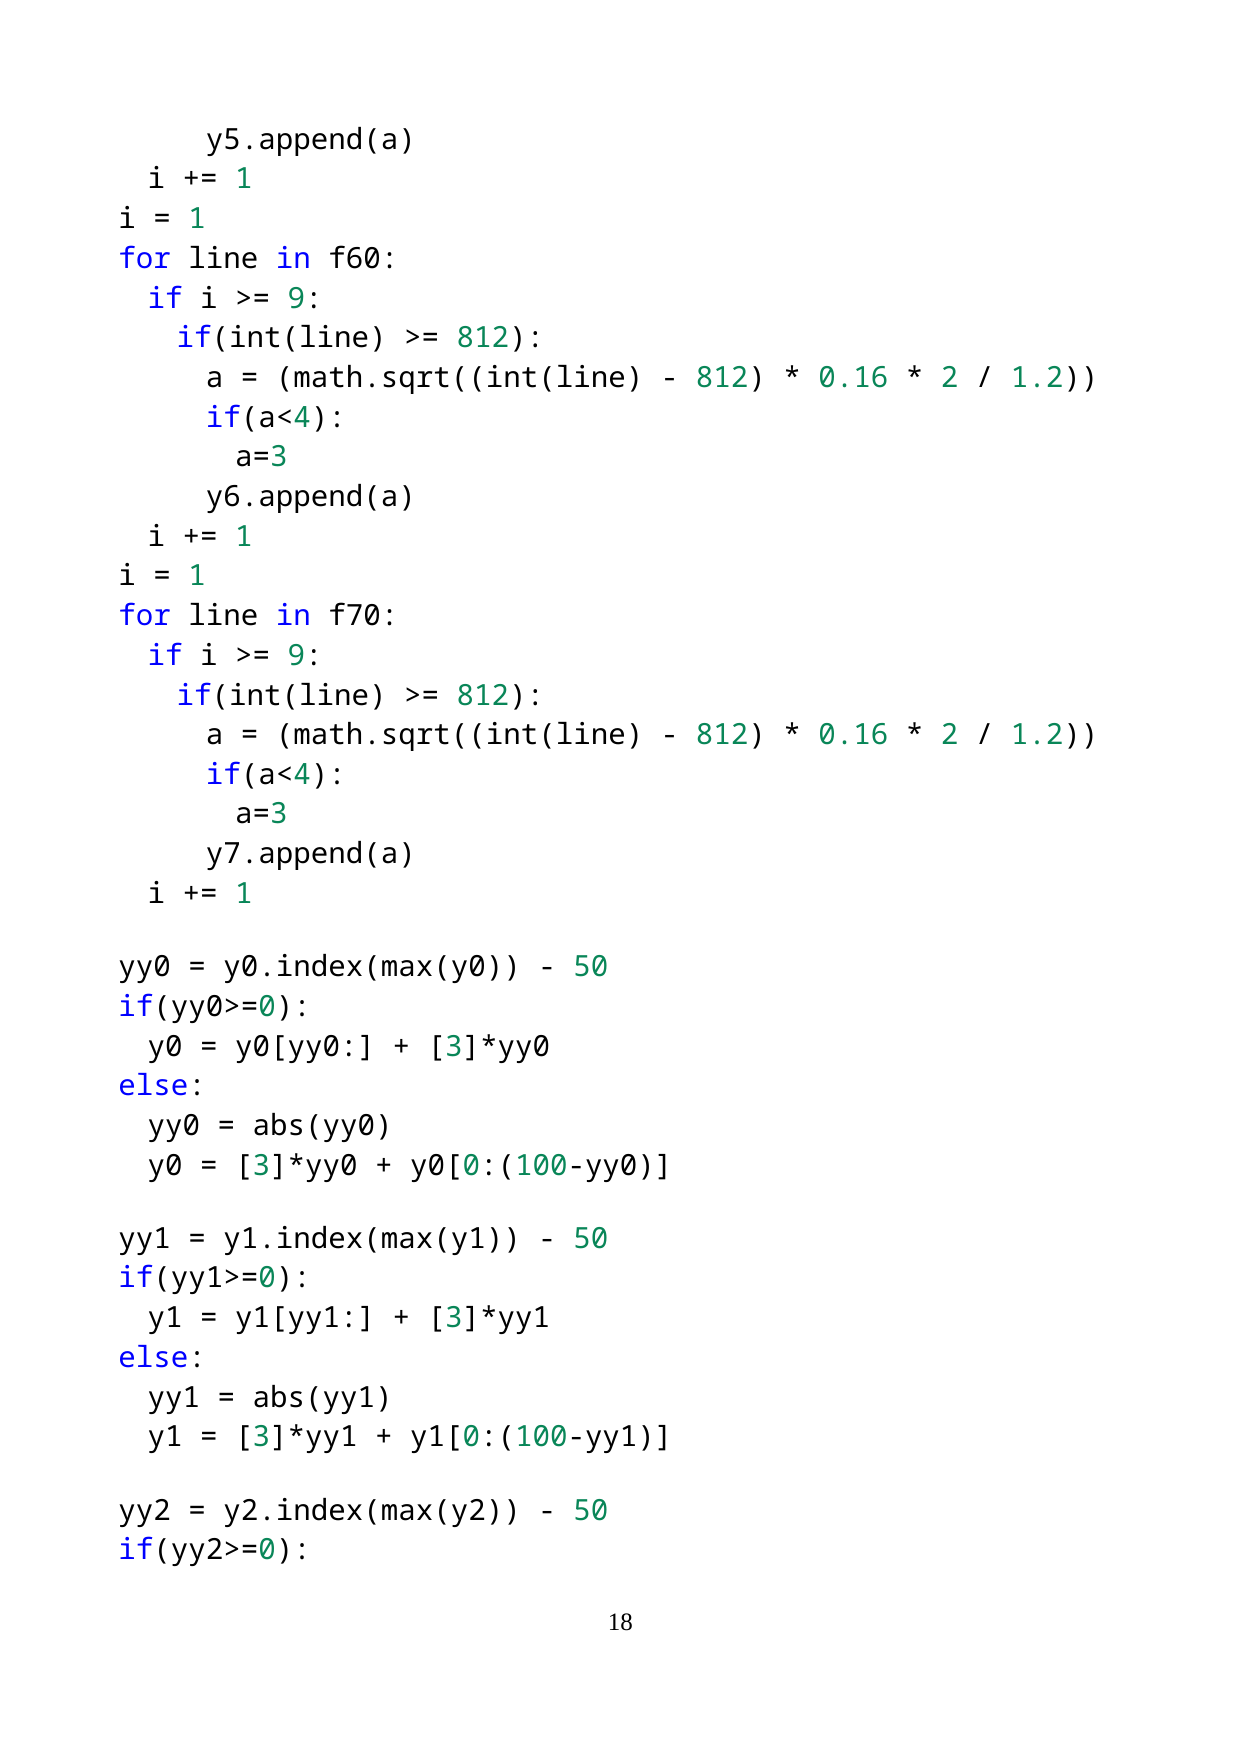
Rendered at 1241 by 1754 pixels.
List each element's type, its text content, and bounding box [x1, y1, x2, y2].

text if(int(line) >= 812): [118, 317, 1122, 356]
text else: [118, 1064, 1122, 1104]
text if(a<4): [118, 753, 1122, 793]
text if(yy1>=0): [118, 1257, 1122, 1296]
text a = (math.sqrt((int(line) - 812) * 0.16 * 2 / 1.2)) [118, 356, 1122, 396]
text i += 1 [118, 872, 1122, 912]
text if(yy2>=0): [118, 1528, 1122, 1568]
text y1 = y1[yy1:] + [3]*yy1 [118, 1296, 1122, 1336]
text i = 1 [118, 555, 1122, 594]
text else: [118, 1336, 1122, 1376]
text if(yy0>=0): [118, 985, 1122, 1025]
text if(a<4): [118, 396, 1122, 436]
text y5.append(a) [118, 118, 1122, 158]
text y0 = y0[yy0:] + [3]*yy0 [118, 1025, 1122, 1064]
text a=3 [118, 793, 1122, 832]
text for line in f70: [118, 594, 1122, 634]
text y7.append(a) [118, 832, 1122, 872]
text yy2 = y2.index(max(y2)) - 50 [118, 1489, 1122, 1528]
text yy0 = y0.index(max(y0)) - 50 [118, 945, 1122, 985]
text if i >= 9: [118, 277, 1122, 317]
text i += 1 [118, 515, 1122, 555]
text if i >= 9: [118, 634, 1122, 674]
text yy1 = y1.index(max(y1)) - 50 [118, 1217, 1122, 1257]
text if(int(line) >= 812): [118, 674, 1122, 713]
text y6.append(a) [118, 475, 1122, 515]
text i += 1 [118, 158, 1122, 197]
text y1 = [3]*yy1 + y1[0:(100-yy1)] [118, 1416, 1122, 1455]
text i = 1 [118, 197, 1122, 237]
text yy1 = abs(yy1) [118, 1376, 1122, 1416]
text a=3 [118, 436, 1122, 475]
text for line in f60: [118, 237, 1122, 277]
text yy0 = abs(yy0) [118, 1104, 1122, 1144]
text y0 = [3]*yy0 + y0[0:(100-yy0)] [118, 1144, 1122, 1183]
text a = (math.sqrt((int(line) - 812) * 0.16 * 2 / 1.2)) [118, 713, 1122, 753]
